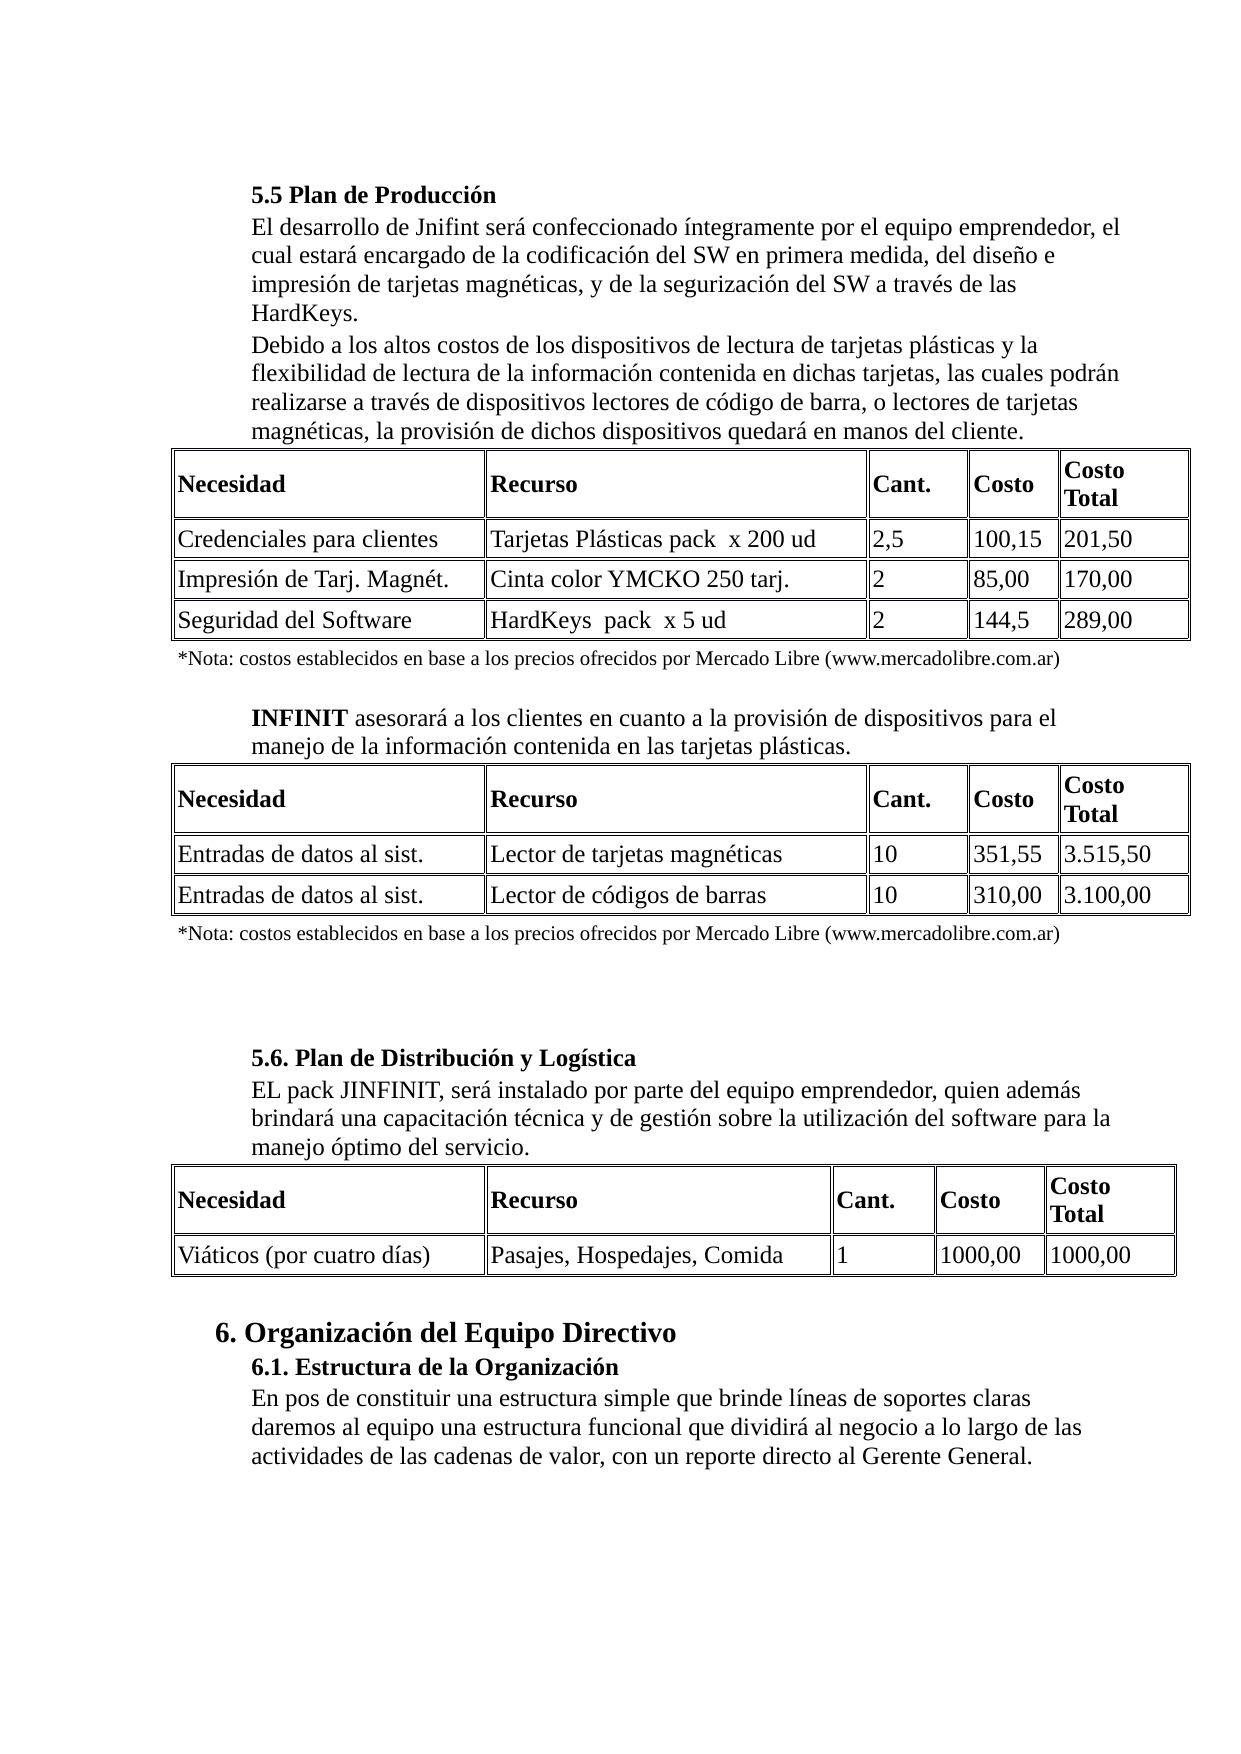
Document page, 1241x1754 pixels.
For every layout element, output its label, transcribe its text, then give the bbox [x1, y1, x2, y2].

table_cell Pasajes, Hospedajes, Comida [488, 1236, 830, 1273]
table_header Cant. [870, 766, 967, 832]
table_header Necesidad [175, 1167, 484, 1233]
text El desarrollo de Jnifint será confeccionado íntegramente por el equipo emprendedor, el cual estará encargado de la codificación del SW en primera medida, del diseño e impresión de tarjetas magnéticas, y de la segurización del SW a través de las HardKeys. [251, 212, 1122, 327]
table_header Necesidad [175, 766, 484, 832]
table_cell HardKeys pack x 5 ud [487, 601, 866, 638]
text EL pack JINFINIT, será instalado por parte del equipo emprendedor, quien además brindará una capacitación técnica y de gestión sobre la utilización del software para la manejo óptimo del servicio. [251, 1075, 1122, 1161]
text 5.5 Plan de Producción [177, 180, 1122, 209]
table_cell 351,55 [970, 836, 1058, 873]
text Debido a los altos costos de los dispositivos de lectura de tarjetas plásticas y la flexibilidad de lectura de la información contenida en dichas tarjetas, las cuales podrán realizarse a través de dispositivos lectores de código de barra, o lectores de tarjetas magnéticas, la provisión de dichos dispositivos quedará en manos del cliente. [251, 330, 1122, 445]
table_cell 2,5 [870, 520, 967, 557]
table_cell Lector de códigos de barras [487, 876, 866, 913]
table_cell 3.515,50 [1061, 836, 1188, 873]
table_cell Lector de tarjetas magnéticas [487, 836, 866, 873]
table_header Necesidad [175, 451, 484, 517]
table_cell 1 [834, 1236, 934, 1273]
table_cell Viáticos (por cuatro días) [175, 1236, 484, 1273]
table_cell Credenciales para clientes [175, 520, 484, 557]
table_cell 144,5 [970, 601, 1058, 638]
table_cell 310,00 [970, 876, 1058, 913]
table_header Costo Total [1061, 451, 1188, 517]
table_header Costo [937, 1167, 1044, 1233]
table_header Recurso [487, 451, 866, 517]
table_cell 1000,00 [937, 1236, 1044, 1273]
table_header Cant. [834, 1167, 934, 1233]
table_header Costo Total [1047, 1167, 1174, 1233]
text 6.1. Estructura de la Organización [177, 1352, 1122, 1380]
text 5.6. Plan de Distribución y Logística [177, 1043, 1122, 1072]
table_cell 201,50 [1061, 520, 1188, 557]
table_cell Cinta color YMCKO 250 tarj. [487, 561, 866, 598]
table_header Recurso [488, 1167, 830, 1233]
table_cell 10 [870, 876, 967, 913]
text *Nota: costos establecidos en base a los precios ofrecidos por Mercado Libre (www.mercadolibre.com.ar) [177, 641, 1122, 670]
text *Nota: costos establecidos en base a los precios ofrecidos por Mercado Libre (www.mercadolibre.com.ar) [177, 916, 1122, 945]
table_header Costo [970, 451, 1058, 517]
text En pos de constituir una estructura simple que brinde líneas de soportes claras daremos al equipo una estructura funcional que dividirá al negocio a lo largo de las actividades de las cadenas de valor, con un reporte directo al Gerente General. [251, 1383, 1122, 1469]
table_header Costo Total [1061, 766, 1188, 832]
table_cell Tarjetas Plásticas pack x 200 ud [487, 520, 866, 557]
table_header Cant. [870, 451, 967, 517]
table_cell 2 [870, 561, 967, 598]
table_cell Impresión de Tarj. Magnét. [175, 561, 484, 598]
table_cell 289,00 [1061, 601, 1188, 638]
table_cell 170,00 [1061, 561, 1188, 598]
table_cell 3.100,00 [1061, 876, 1188, 913]
table_header Recurso [487, 766, 866, 832]
table_cell 85,00 [970, 561, 1058, 598]
text 6. Organización del Equipo Directivo [215, 1315, 1122, 1349]
table_cell Seguridad del Software [175, 601, 484, 638]
text INFINIT asesorará a los clientes en cuanto a la provisión de dispositivos para el manejo de la información contenida en las tarjetas plásticas. [251, 703, 1122, 760]
table_cell 2 [870, 601, 967, 638]
table_cell 1000,00 [1047, 1236, 1174, 1273]
table_cell Entradas de datos al sist. [175, 876, 484, 913]
table_cell Entradas de datos al sist. [175, 836, 484, 873]
table_header Costo [970, 766, 1058, 832]
table_cell 10 [870, 836, 967, 873]
table_cell 100,15 [970, 520, 1058, 557]
